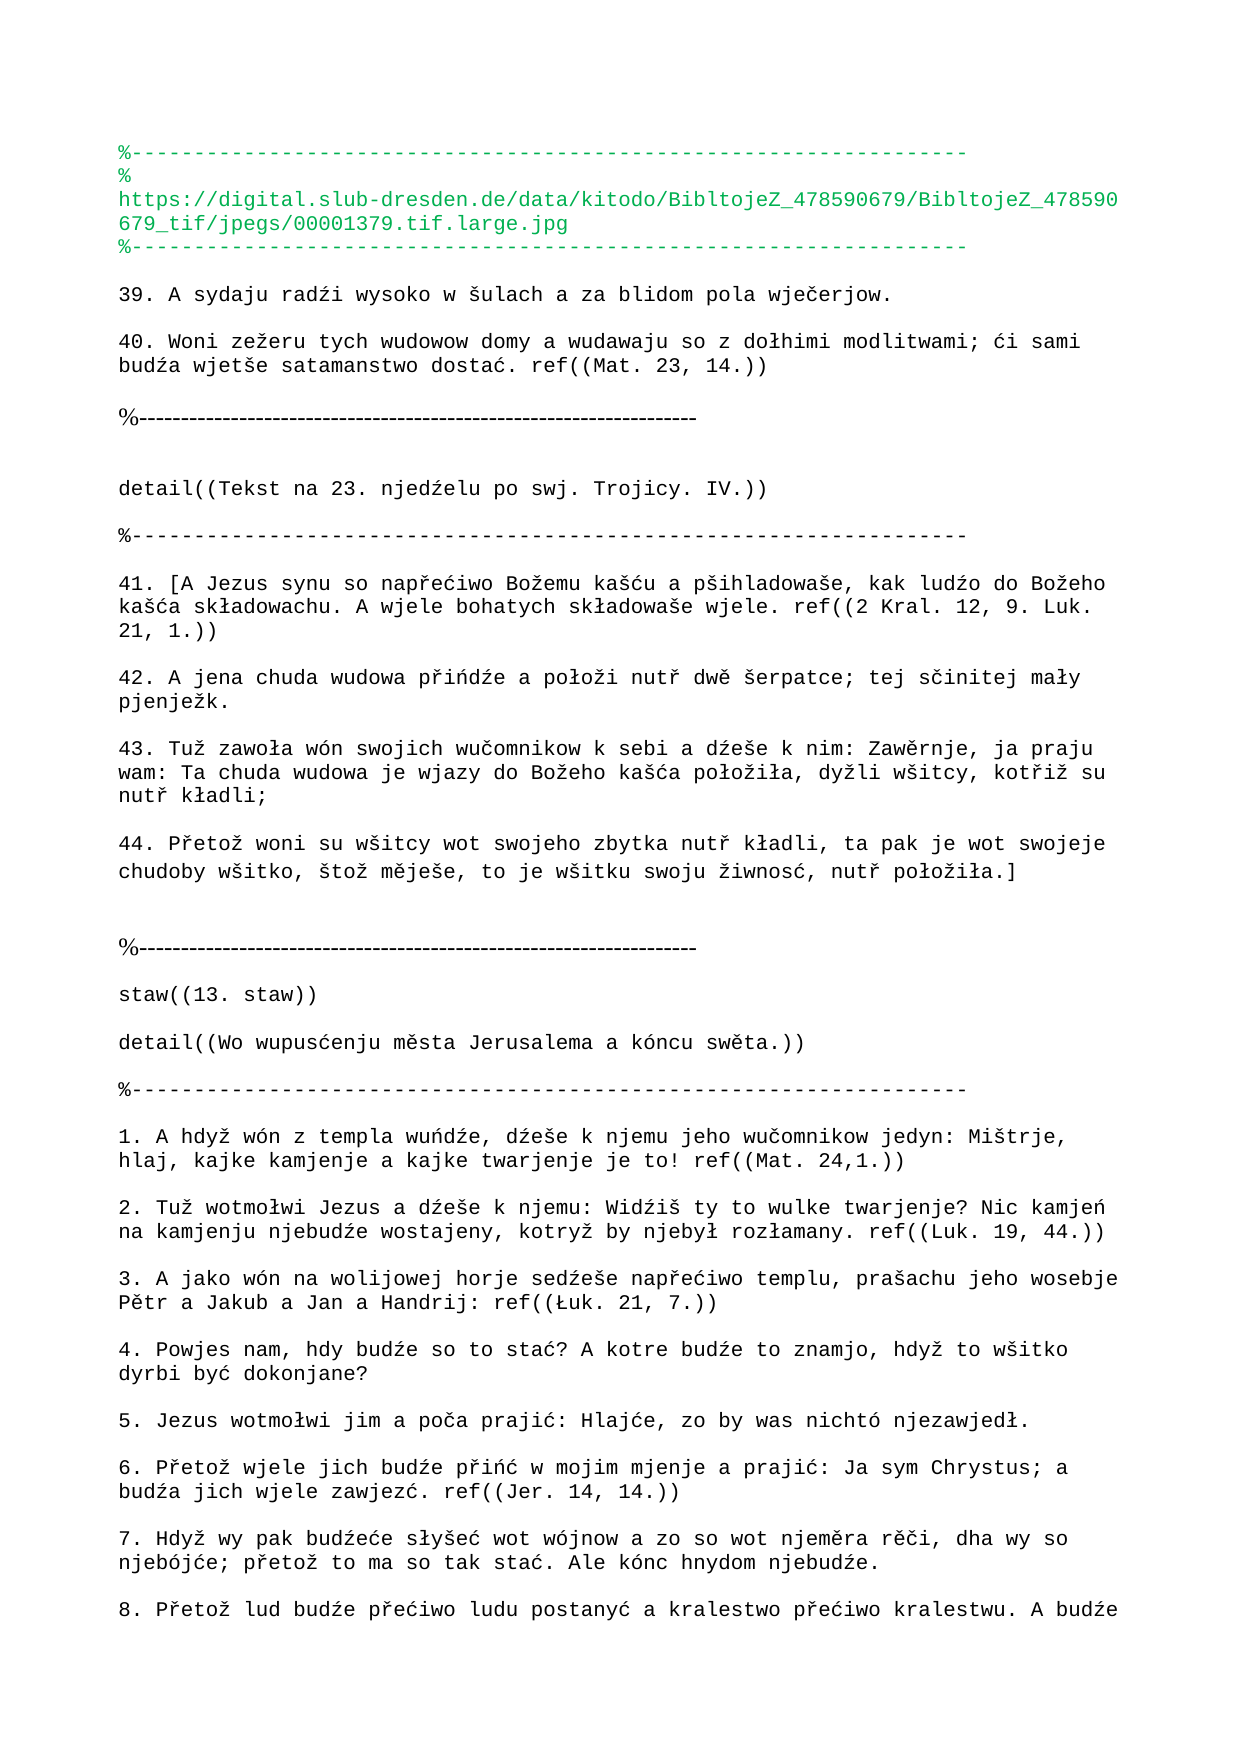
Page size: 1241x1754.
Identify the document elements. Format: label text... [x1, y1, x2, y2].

text detail((Tekst na 23. njedźelu po swj. Trojicy. IV.)) [118, 478, 1122, 502]
text 3. A jako wón na wolijowej horje sedźeše napřećiwo templu, prašachu jeho wosebje Pětr a Jakub a Jan a Handrij: ref((Łuk. 21, 7.)) [118, 1268, 1122, 1316]
text 7. Hdyž wy pak budźeće słyšeć wot wójnow a zo so wot njeměra rěči, dha wy so njebójće; přetož to ma so tak stać. Ale kónc hnydom njebudźe. [118, 1528, 1122, 1576]
text %------------------------------------------------------------------- [118, 142, 1122, 165]
text %------------------------------------------------------------------- [118, 932, 1122, 961]
text staw((13. staw)) [118, 984, 1122, 1008]
text 40. Woni zežeru tych wudowow domy a wudawaju so z dołhimi modlitwami; ći sami budźa wjetše satamanstwo dostać. ref((Mat. 23, 14.)) [118, 331, 1122, 378]
text 43. Tuž zawoła wón swojich wučomnikow k sebi a dźeše k nim: Zawěrnje, ja praju wam: Ta chuda wudowa je wjazy do Božeho kašća połožiła, dyžli wšitcy, kotřiž su nutř kładli; [118, 738, 1122, 809]
text %------------------------------------------------------------------- [118, 525, 1122, 549]
text detail((Wo wupusćenju města Jerusalema a kóncu swěta.)) [118, 1032, 1122, 1055]
text 2. Tuž wotmołwi Jezus a dźeše k njemu: Widźiš ty to wulke twarjenje? Nic kamjeń na kamjenju njebudźe wostajeny, kotryž by njebył rozłamany. ref((Luk. 19, 44.)) [118, 1197, 1122, 1244]
text 6. Přetož wjele jich budźe přińć w mojim mjenje a prajić: Ja sym Chrystus; a budźa jich wjele zawjezć. ref((Jer. 14, 14.)) [118, 1457, 1122, 1505]
text %------------------------------------------------------------------- [118, 1079, 1122, 1103]
text 8. Přetož lud budźe přećiwo ludu postanyć a kralestwo přećiwo kralestwu. A budźe [118, 1599, 1122, 1623]
text 44. Přetož woni su wšitcy wot swojeho zbytka nutř kładli, ta pak je wot swojeje chudoby wšitko, štož měješe, to je wšitku swoju žiwnosć, nutř połožiła.] [118, 833, 1122, 885]
text 4. Powjes nam, hdy budźe so to stać? A kotre budźe to znamjo, hdyž to wšitko dyrbi być dokonjane? [118, 1339, 1122, 1386]
text 42. A jena chuda wudowa přińdźe a połoži nutř dwě šerpatce; tej sčinitej mały pjenježk. [118, 667, 1122, 714]
text %------------------------------------------------------------------- [118, 402, 1122, 431]
text 39. A sydaju radźi wysoko w šulach a za blidom pola wječerjow. [118, 284, 1122, 307]
text 5. Jezus wotmołwi jim a poča prajić: Hlajće, zo by was nichtó njezawjedł. [118, 1410, 1122, 1434]
text % https://digital.slub-dresden.de/data/kitodo/BibltojeZ_478590679/BibltojeZ_478590679_tif/jpegs/00001379.tif.large.jpg %------------------------------------------------------------------- [118, 165, 1122, 260]
text 1. A hdyž wón z templa wuńdźe, dźeše k njemu jeho wučomnikow jedyn: Mištrje, hlaj, kajke kamjenje a kajke twarjenje je to! ref((Mat. 24,1.)) [118, 1126, 1122, 1174]
text 41. [A Jezus synu so napřećiwo Božemu kašću a pšihladowaše, kak ludźo do Božeho kašća składowachu. A wjele bohatych składowaše wjele. ref((2 Kral. 12, 9. Luk. 21, 1.)) [118, 572, 1122, 643]
